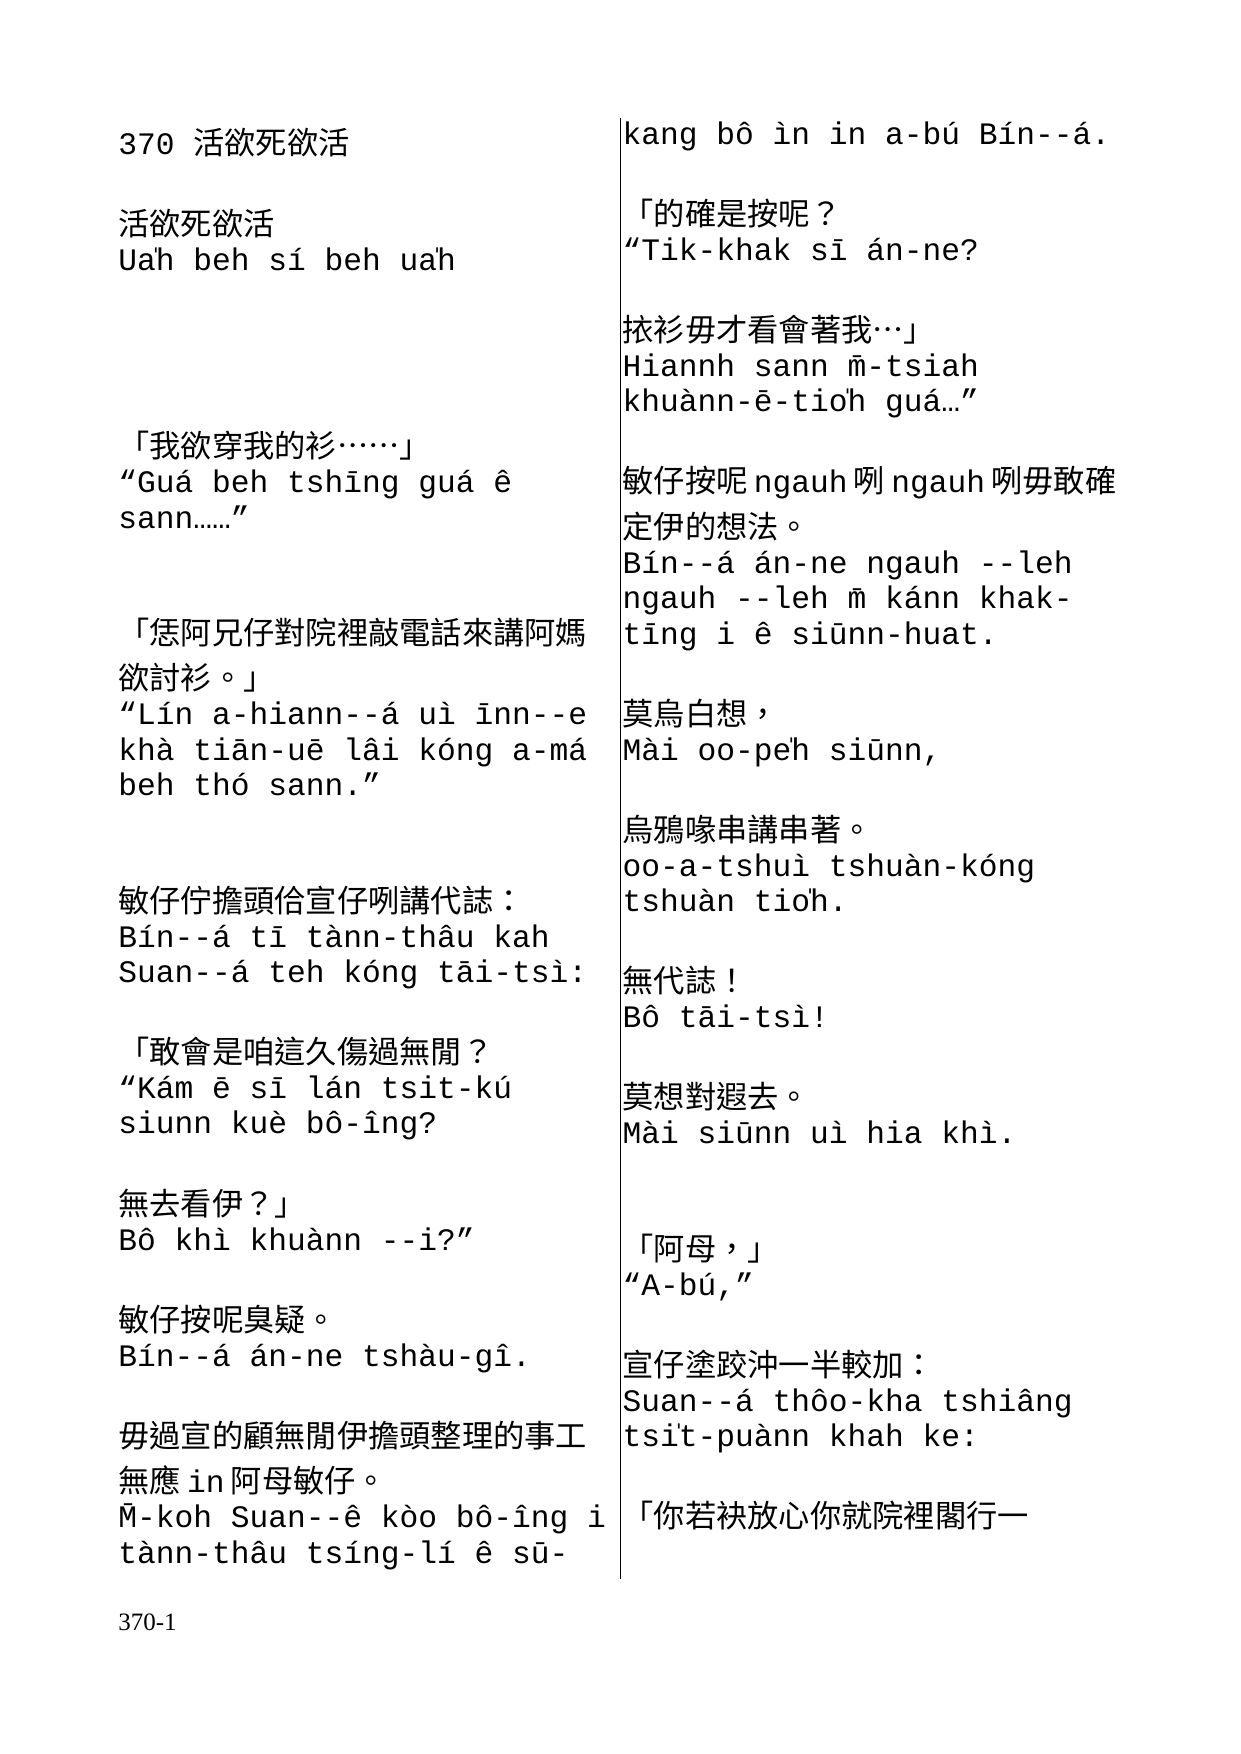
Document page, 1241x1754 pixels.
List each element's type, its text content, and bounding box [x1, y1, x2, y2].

text Bô tāi-tsì! [622, 1002, 1122, 1037]
text 敏仔按呢ngauh咧ngauh咧毋敢確定伊的想法。 [622, 456, 1122, 547]
text 挔衫毋才看會著我…」 [622, 305, 1122, 350]
text “Lín a-hiann--á uì īnn--e khà tiān-uē lâi kóng a-má beh thó sann.” [118, 699, 618, 805]
text oo-a-tshuì tshuàn-kóng tshuàn tio̍h. [622, 850, 1122, 921]
text 敏仔按呢臭疑。 [118, 1295, 618, 1340]
text 「阿母，」 [622, 1224, 1122, 1269]
text 莫想對遐去。 [622, 1072, 1122, 1118]
text “Kám ē sī lán tsit-kú siunn kuè bô-îng? [118, 1072, 618, 1143]
text 「我欲穿我的衫……」 [118, 421, 618, 467]
text 莫烏白想， [622, 689, 1122, 734]
text M̄-koh Suan--ê kòo bô-îng i tànn-thâu tsíng-lí ê sū- [118, 1502, 618, 1572]
text 無代誌！ [622, 956, 1122, 1002]
text “Guá beh tshīng guá ê sann……” [118, 467, 618, 537]
text kang bô ìn in a-bú Bín--á. [622, 118, 1122, 153]
text Ua̍h beh sí beh ua̍h [118, 244, 618, 280]
text 毋過宣的顧無閒伊擔頭整理的事工無應in阿母敏仔。 [118, 1411, 618, 1502]
text 活欲死欲活 [118, 199, 618, 244]
text Bín--á án-ne ngauh --leh ngauh --leh m̄ kánn khak-tīng i ê siūnn-huat. [622, 547, 1122, 653]
text 宣仔塗跤沖一半較加： [622, 1340, 1122, 1385]
text 「敢會是咱這久傷過無閒？ [118, 1027, 618, 1072]
text Mài siūnn uì hia khì. [622, 1118, 1122, 1153]
text 烏鴉喙串講串著。 [622, 805, 1122, 850]
text Bín--á án-ne tshàu-gî. [118, 1340, 618, 1375]
text 「恁阿兄仔對院裡敲電話來講阿媽欲討衫。」 [118, 608, 618, 699]
text 「的確是按呢？ [622, 189, 1122, 234]
text “Tik-khak sī án-ne? [622, 234, 1122, 269]
text Mài oo-pe̍h siūnn, [622, 734, 1122, 769]
text Hiannh sann m̄-tsiah khuànn-ē-tio̍h guá…” [622, 350, 1122, 421]
text 敏仔佇擔頭佮宣仔咧講代誌： [118, 876, 618, 921]
text Suan--á thôo-kha tshiâng tsi̍t-puànn khah ke: [622, 1385, 1122, 1456]
text 無去看伊？」 [118, 1179, 618, 1224]
text Bô khì khuànn --i?” [118, 1224, 618, 1259]
text “A-bú,” [622, 1269, 1122, 1304]
text Bín--á tī tànn-thâu kah Suan--á teh kóng tāi-tsì: [118, 921, 618, 992]
text 「你若袂放心你就院裡閣行一 [622, 1491, 1122, 1537]
text 370 活欲死欲活 [118, 118, 618, 164]
